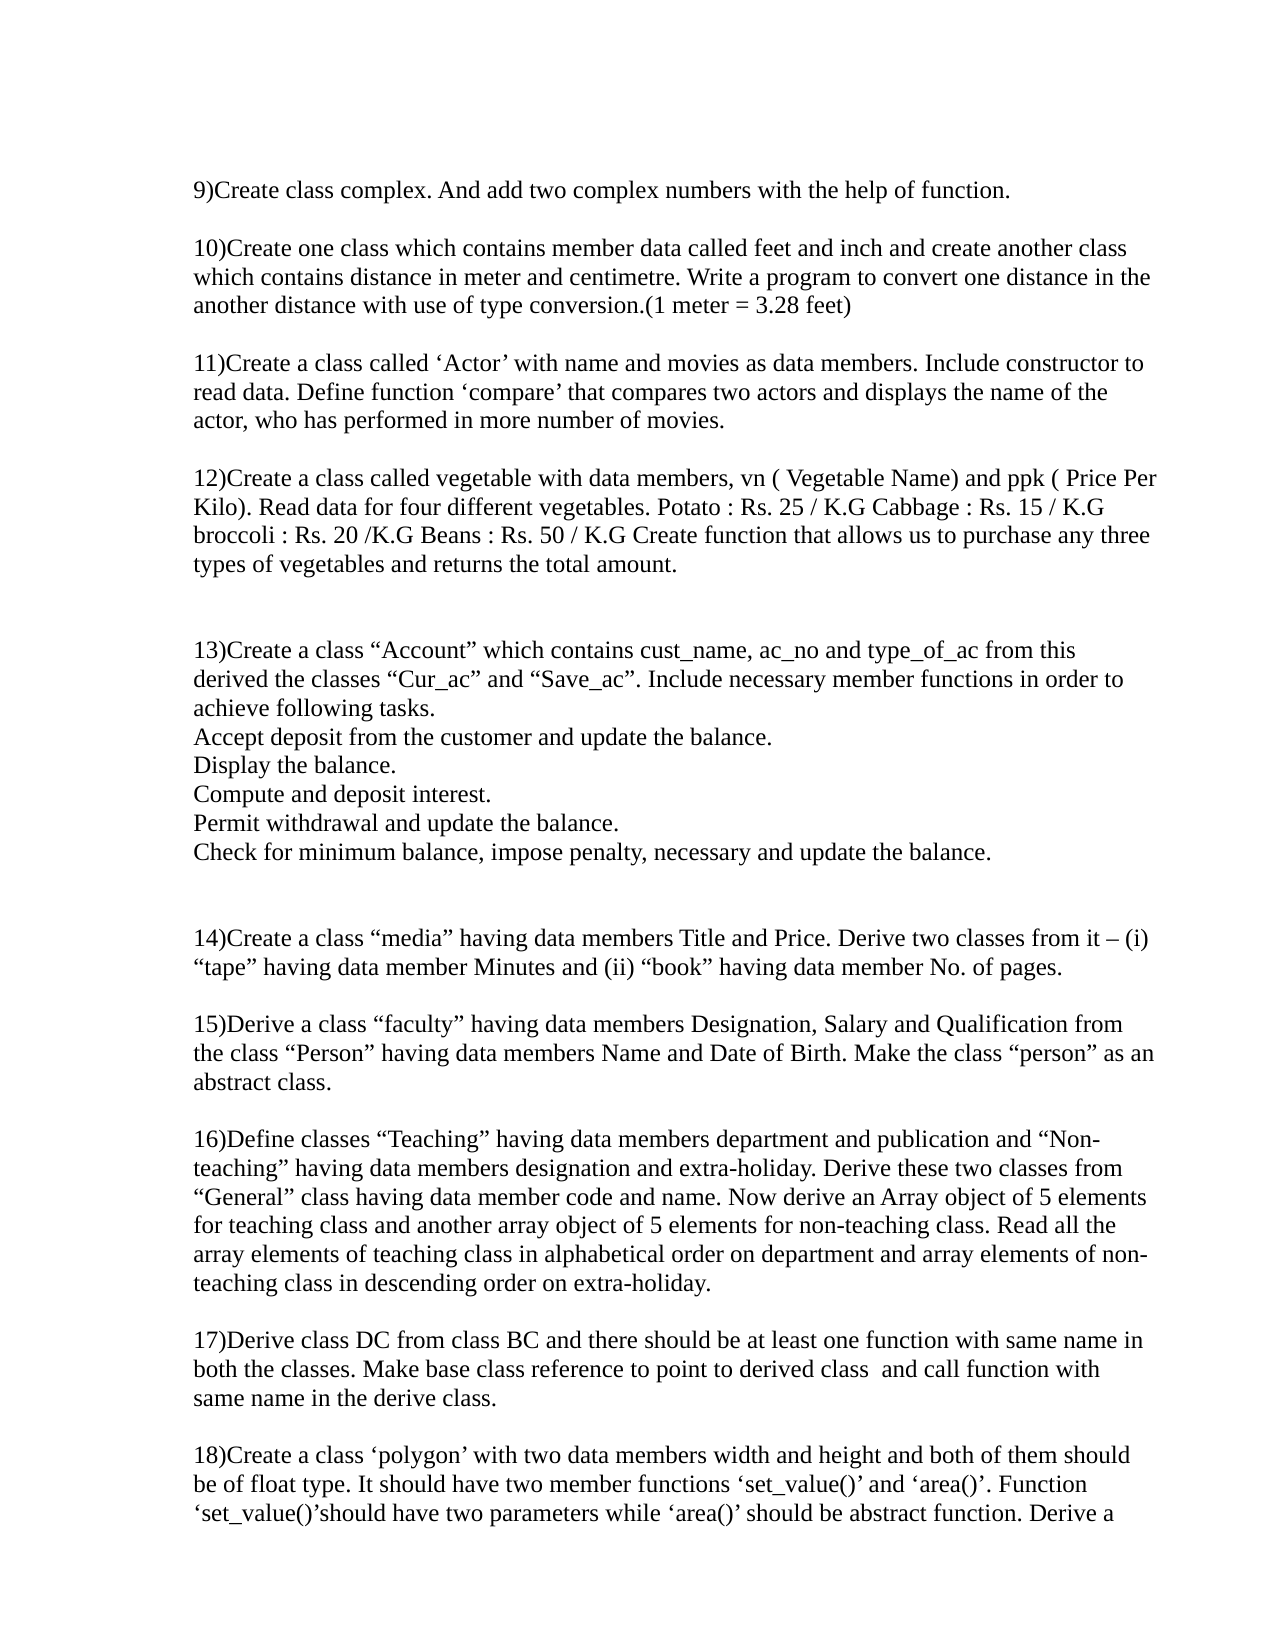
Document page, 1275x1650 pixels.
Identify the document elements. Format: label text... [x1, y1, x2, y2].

list 12)Create a class called vegetable with data members, vn ( Vegetable Name) and ppk ( Price Per Kilo). Read data for four different vegetables. Potato : Rs. 25 / K.G Cabbage : Rs. 15 / K.G broccoli : Rs. 20 /K.G Beans : Rs. 50 / K.G Create function that allows us to purchase any three types of vegetables and returns the total amount. [156, 463, 1157, 578]
list 15)Derive a class “faculty” having data members Designation, Salary and Qualification from the class “Person” having data members Name and Date of Birth. Make the class “person” as an abstract class. [156, 1009, 1157, 1096]
list 10)Create one class which contains member data called feet and inch and create another class which contains distance in meter and centimetre. Write a program to convert one distance in the another distance with use of type conversion.(1 meter = 3.28 feet) [156, 233, 1157, 319]
list Check for minimum balance, impose penalty, necessary and update the balance. [156, 837, 1157, 866]
list 17)Derive class DC from class BC and there should be at least one function with same name in both the classes. Make base class reference to point to derived class and call function with same name in the derive class. [156, 1326, 1157, 1412]
list Permit withdrawal and update the balance. [156, 808, 1157, 837]
list Accept deposit from the customer and update the balance. [156, 722, 1157, 751]
list Compute and deposit interest. [156, 779, 1157, 808]
list 13)Create a class “Account” which contains cust_name, ac_no and type_of_ac from this derived the classes “Cur_ac” and “Save_ac”. Include necessary member functions in order to achieve following tasks. [156, 636, 1157, 722]
list 18)Create a class ‘polygon’ with two data members width and height and both of them should be of float type. It should have two member functions ‘set_value()’ and ‘area()’. Function ‘set_value()’should have two parameters while ‘area()’ should be abstract function. Derive a [156, 1441, 1157, 1527]
list 11)Create a class called ‘Actor’ with name and movies as data members. Include constructor to read data. Define function ‘compare’ that compares two actors and displays the name of the actor, who has performed in more number of movies. [156, 348, 1157, 434]
list 9)Create class complex. And add two complex numbers with the help of function. [156, 176, 1157, 204]
list Display the balance. [156, 751, 1157, 779]
list 14)Create a class “media” having data members Title and Price. Derive two classes from it – (i) “tape” having data member Minutes and (ii) “book” having data member No. of pages. [156, 923, 1157, 981]
list 16)Define classes “Teaching” having data members department and publication and “Non-teaching” having data members designation and extra-holiday. Derive these two classes from “General” class having data member code and name. Now derive an Array object of 5 elements for teaching class and another array object of 5 elements for non-teaching class. Read all the array elements of teaching class in alphabetical order on department and array elements of non-teaching class in descending order on extra-holiday. [156, 1124, 1157, 1297]
